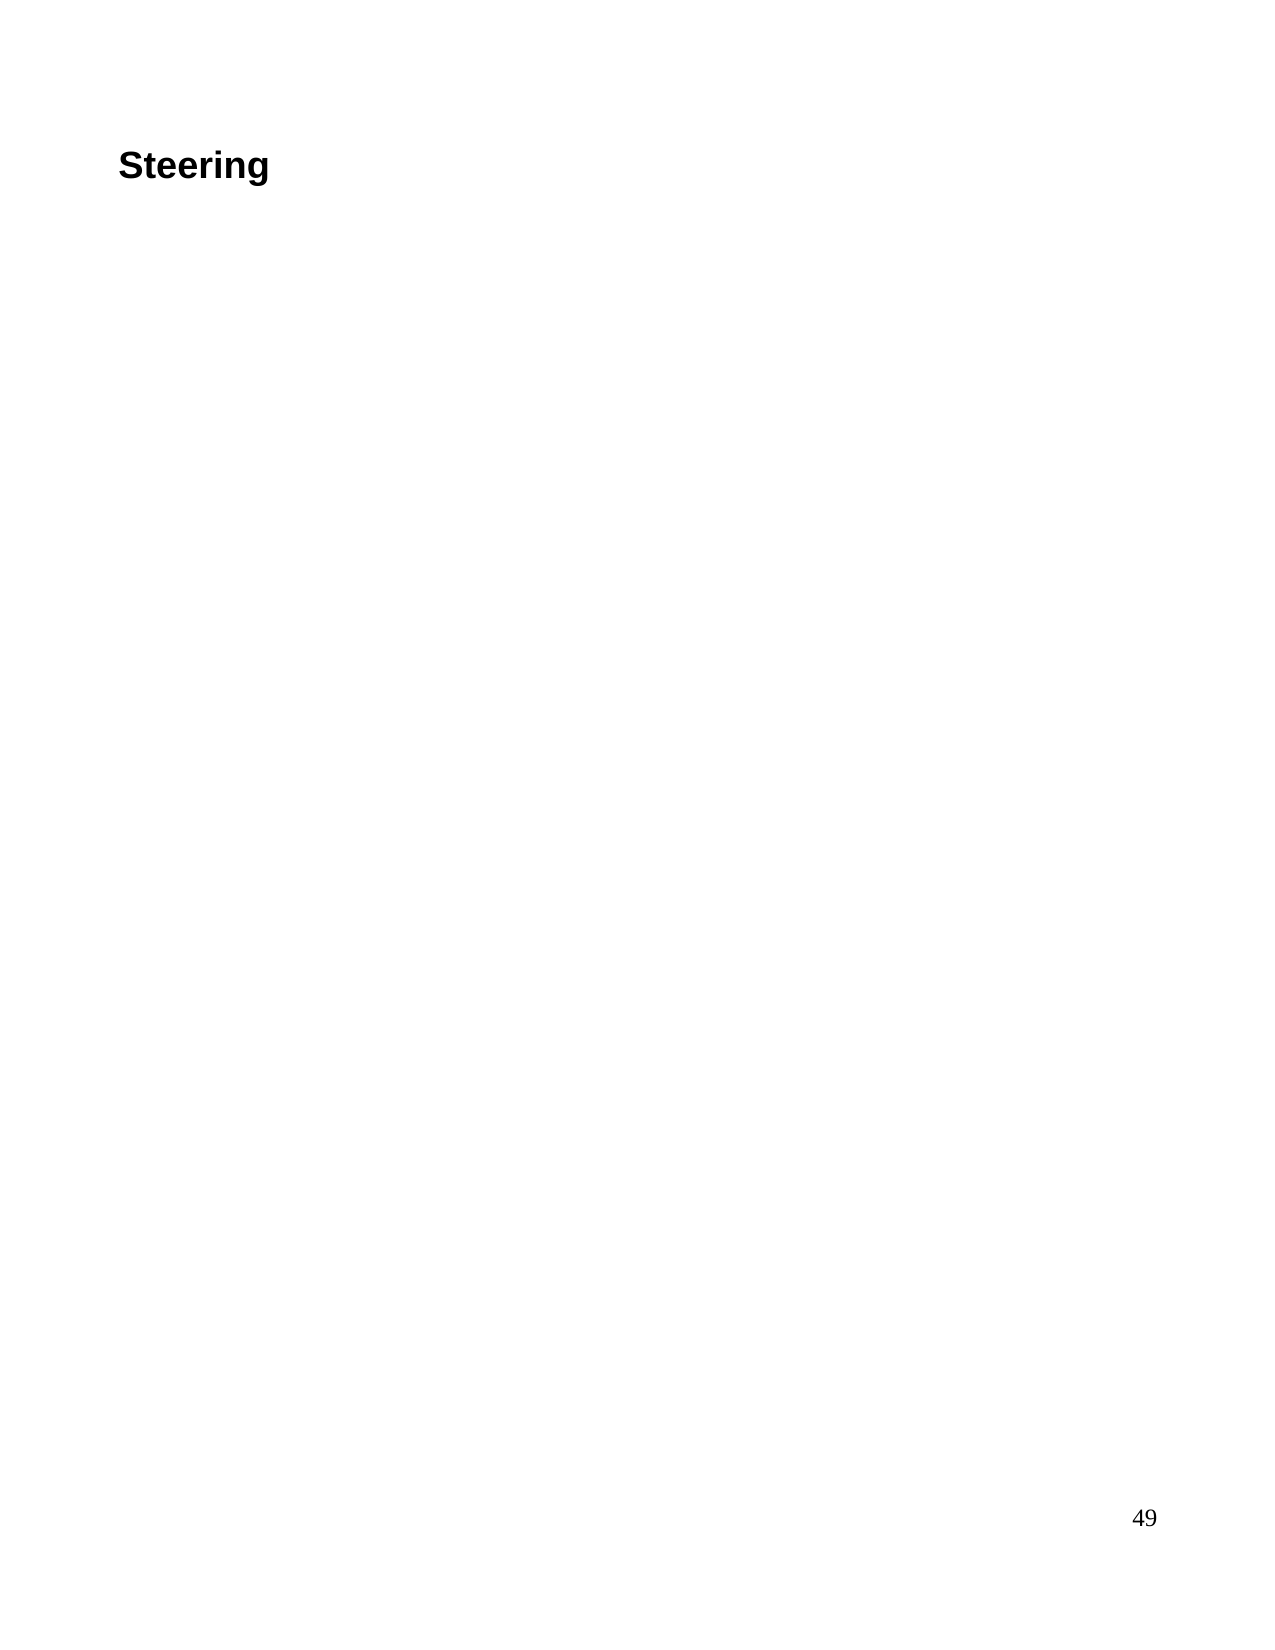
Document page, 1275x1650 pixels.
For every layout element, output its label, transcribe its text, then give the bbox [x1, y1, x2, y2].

subtitle Steering [118, 143, 1157, 187]
